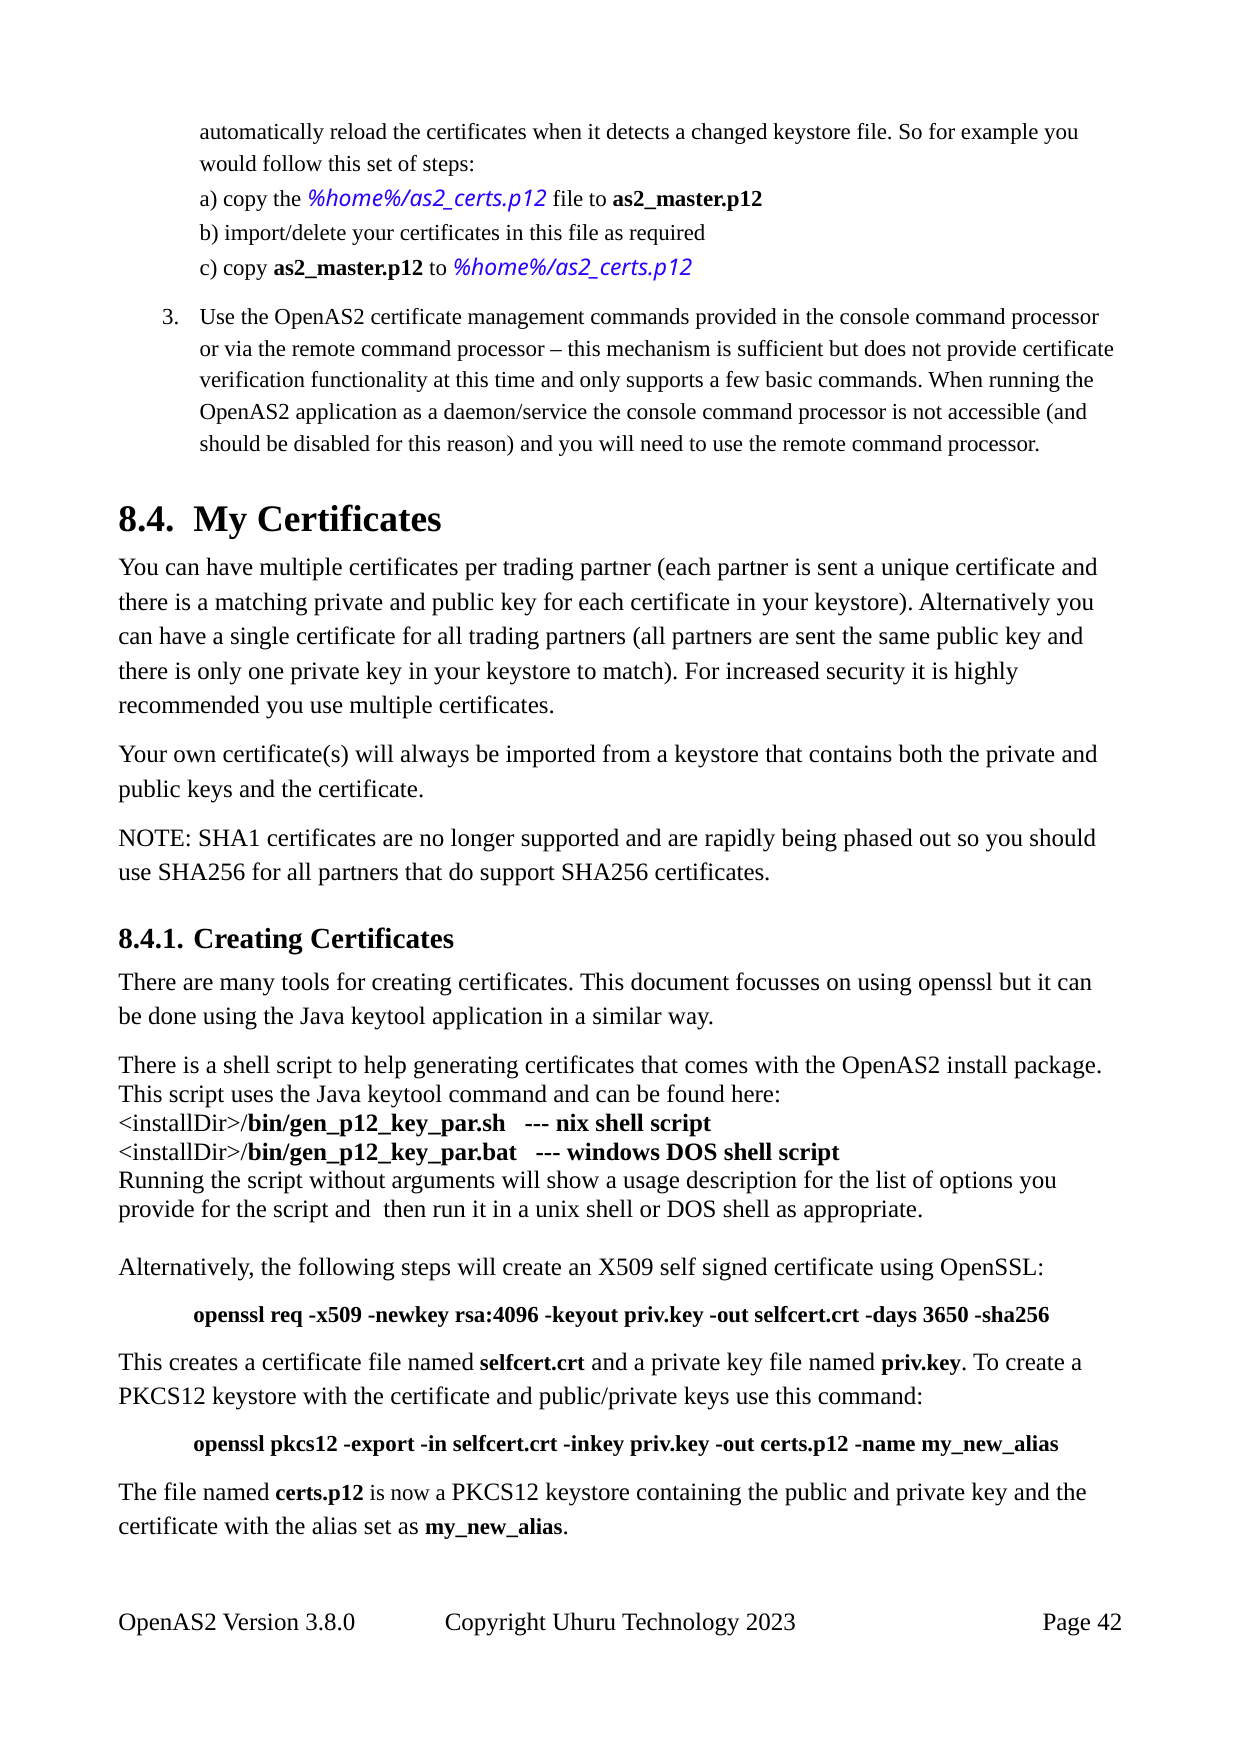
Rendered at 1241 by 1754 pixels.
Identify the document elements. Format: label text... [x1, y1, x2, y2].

text NOTE: SHA1 certificates are no longer supported and are rapidly being phased out so you should use SHA256 for all partners that do support SHA256 certificates. [118, 823, 1122, 886]
text This creates a certificate file named selfcert.crt and a private key file named priv.key. To create a PKCS12 keystore with the certificate and public/private keys use this command: [118, 1347, 1122, 1410]
text The file named certs.p12 is now a PKCS12 keystore containing the public and private key and the certificate with the alias set as my_new_alias. [118, 1477, 1122, 1540]
list Use the OpenAS2 certificate management commands provided in the console command processor or via the remote command processor – this mechanism is sufficient but does not provide certificate verification functionality at this time and only supports a few basic commands. When running the OpenAS2 application as a daemon/service the console command processor is not accessible (and should be disabled for this reason) and you will need to use the remote command processor. [162, 303, 1122, 456]
text There is a shell script to help generating certificates that comes with the OpenAS2 install package. This script uses the Java keytool command and can be found here: <installDir>/bin/gen_p12_key_par.sh --- nix shell script [118, 1051, 1122, 1137]
text <installDir>/bin/gen_p12_key_par.bat --- windows DOS shell script [118, 1137, 1122, 1166]
text Alternatively, the following steps will create an X509 self signed certificate using OpenSSL: [118, 1252, 1122, 1281]
list automatically reload the certificates when it detects a changed keystore file. So for example you would follow this set of steps: a) copy the %home%/as2_certs.p12 file to as2_master.p12 b) import/delete your certificates in this file as required c) copy as2_master.p12 to %home%/as2_certs.p12 [162, 118, 1122, 283]
subtitle My Certificates [118, 497, 1122, 540]
text There are many tools for creating certificates. This document focusses on using openssl but it can be done using the Java keytool application in a similar way. [118, 967, 1122, 1030]
text Your own certificate(s) will always be imported from a keystore that contains both the private and public keys and the certificate. [118, 739, 1122, 802]
subtitle Creating Certificates [118, 921, 1122, 954]
text Running the script without arguments will show a usage description for the list of options you provide for the script and then run it in a unix shell or DOS shell as appropriate. [118, 1166, 1122, 1223]
text openssl req -x509 -newkey rsa:4096 -keyout priv.key -out selfcert.crt -days 3650 -sha256 [193, 1301, 1122, 1327]
text You can have multiple certificates per trading partner (each partner is sent a unique certificate and there is a matching private and public key for each certificate in your keystore). Alternatively you can have a single certificate for all trading partners (all partners are sent the same public key and there is only one private key in your keystore to match). For increased security it is highly recommended you use multiple certificates. [118, 552, 1122, 719]
text openssl pkcs12 -export -in selfcert.crt -inkey priv.key -out certs.p12 -name my_new_alias [193, 1431, 1122, 1457]
